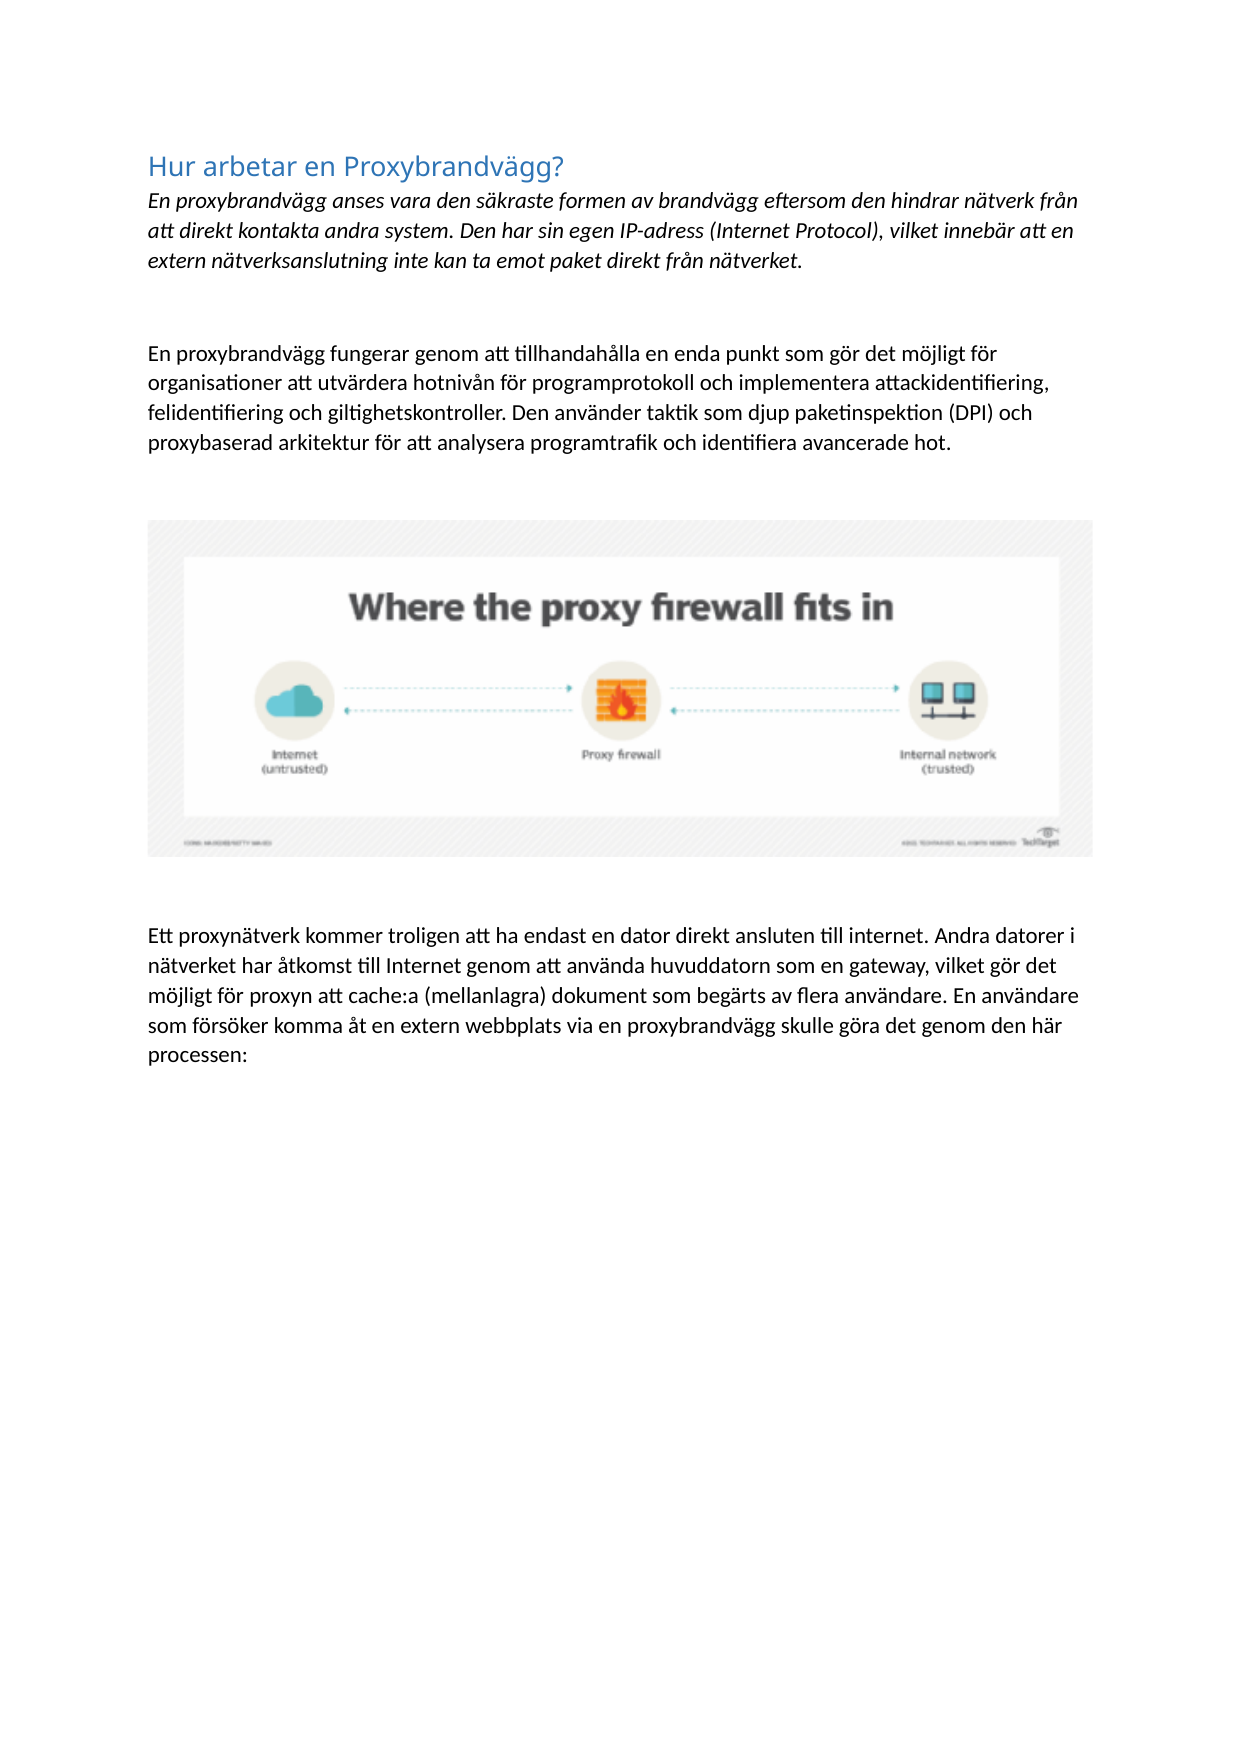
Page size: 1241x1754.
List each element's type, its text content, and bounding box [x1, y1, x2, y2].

subtitle Hur arbetar en Proxybrandvägg? [148, 148, 1093, 184]
text Ett proxynätverk kommer troligen att ha endast en dator direkt ansluten till internet. Andra datorer i nätverket har åtkomst till Internet genom att använda huvuddatorn som en gateway, vilket gör det möjligt för proxyn att cache:a (mellanlagra) dokument som begärts av flera användare. En användare som försöker komma åt en extern webbplats via en proxybrandvägg skulle göra det genom den här processen: [148, 922, 1093, 1068]
text En proxybrandvägg anses vara den säkraste formen av brandvägg eftersom den hindrar nätverk från att direkt kontakta andra system. Den har sin egen IP-adress (Internet Protocol), vilket innebär att en extern nätverksanslutning inte kan ta emot paket direkt från nätverket. [148, 187, 1093, 274]
text En proxybrandvägg fungerar genom att tillhandahålla en enda punkt som gör det möjligt för organisationer att utvärdera hotnivån för programprotokoll och implementera attackidentifiering, felidentifiering och giltighetskontroller. Den använder taktik som djup paketinspektion (DPI) och proxybaserad arkitektur för att analysera programtrafik och identifiera avancerade hot. [148, 339, 1093, 456]
